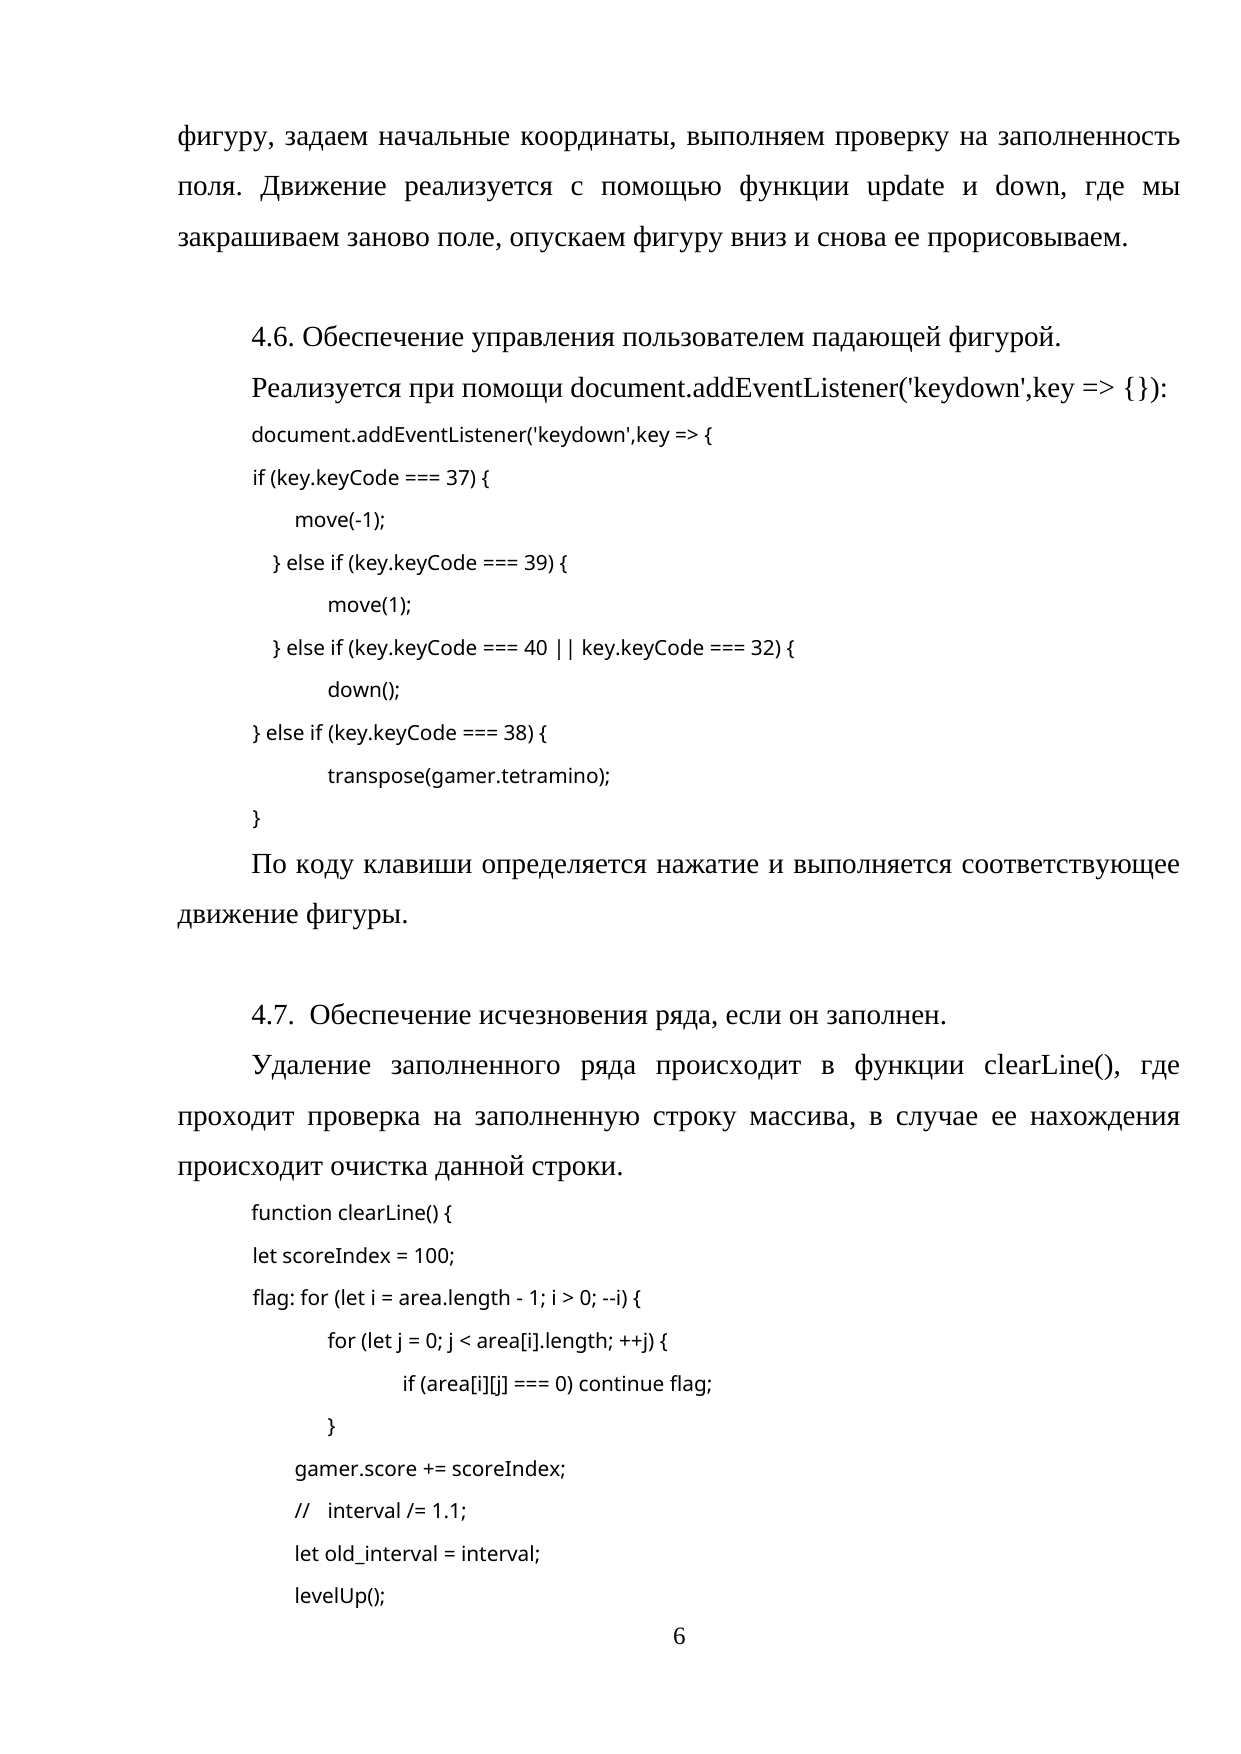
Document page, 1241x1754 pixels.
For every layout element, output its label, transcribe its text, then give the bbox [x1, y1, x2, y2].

text levelUp(); [177, 1582, 1181, 1610]
text } [177, 1411, 1181, 1440]
text transpose(gamer.tetramino); [177, 761, 1181, 789]
text flag: for (let i = area.length - 1; i > 0; --i) { [177, 1283, 1181, 1312]
text } else if (key.keyCode === 40 || key.keyCode === 32) { [177, 633, 1181, 661]
text if (area[i][j] === 0) continue flag; [177, 1369, 1181, 1397]
text По коду клавиши определяется нажатие и выполняется соответствующее движение фигуры. [177, 846, 1181, 930]
text function clearLine() { [177, 1198, 1181, 1227]
text move(-1); [177, 505, 1181, 534]
text // interval /= 1.1; [177, 1496, 1181, 1525]
text фигуру, задаем начальные координаты, выполняем проверку на заполненность поля. Движение реализуется с помощью функции update и down, где мы закрашиваем заново поле, опускаем фигуру вниз и снова ее прорисовываем. [177, 118, 1181, 252]
text down(); [177, 676, 1181, 704]
text } else if (key.keyCode === 38) { [177, 718, 1181, 747]
text } [177, 803, 1181, 832]
text move(1); [177, 590, 1181, 619]
text 4.6. Обеспечение управления пользователем падающей фигурой. [177, 319, 1181, 353]
text let old_interval = interval; [177, 1539, 1181, 1567]
text Реализуется при помощи document.addEventListener('keydown',key => {}): [177, 370, 1181, 403]
text document.addEventListener('keydown',key => { [177, 420, 1181, 448]
text 4.7. Обеспечение исчезновения ряда, если он заполнен. [177, 997, 1181, 1031]
text Удаление заполненного ряда происходит в функции clearLine(), где проходит проверка на заполненную строку массива, в случае ее нахождения происходит очистка данной строки. [177, 1047, 1181, 1181]
text if (key.keyCode === 37) { [177, 463, 1181, 491]
text } else if (key.keyCode === 39) { [177, 548, 1181, 576]
text let scoreIndex = 100; [177, 1241, 1181, 1269]
text gamer.score += scoreIndex; [177, 1454, 1181, 1482]
text for (let j = 0; j < area[i].length; ++j) { [177, 1326, 1181, 1354]
